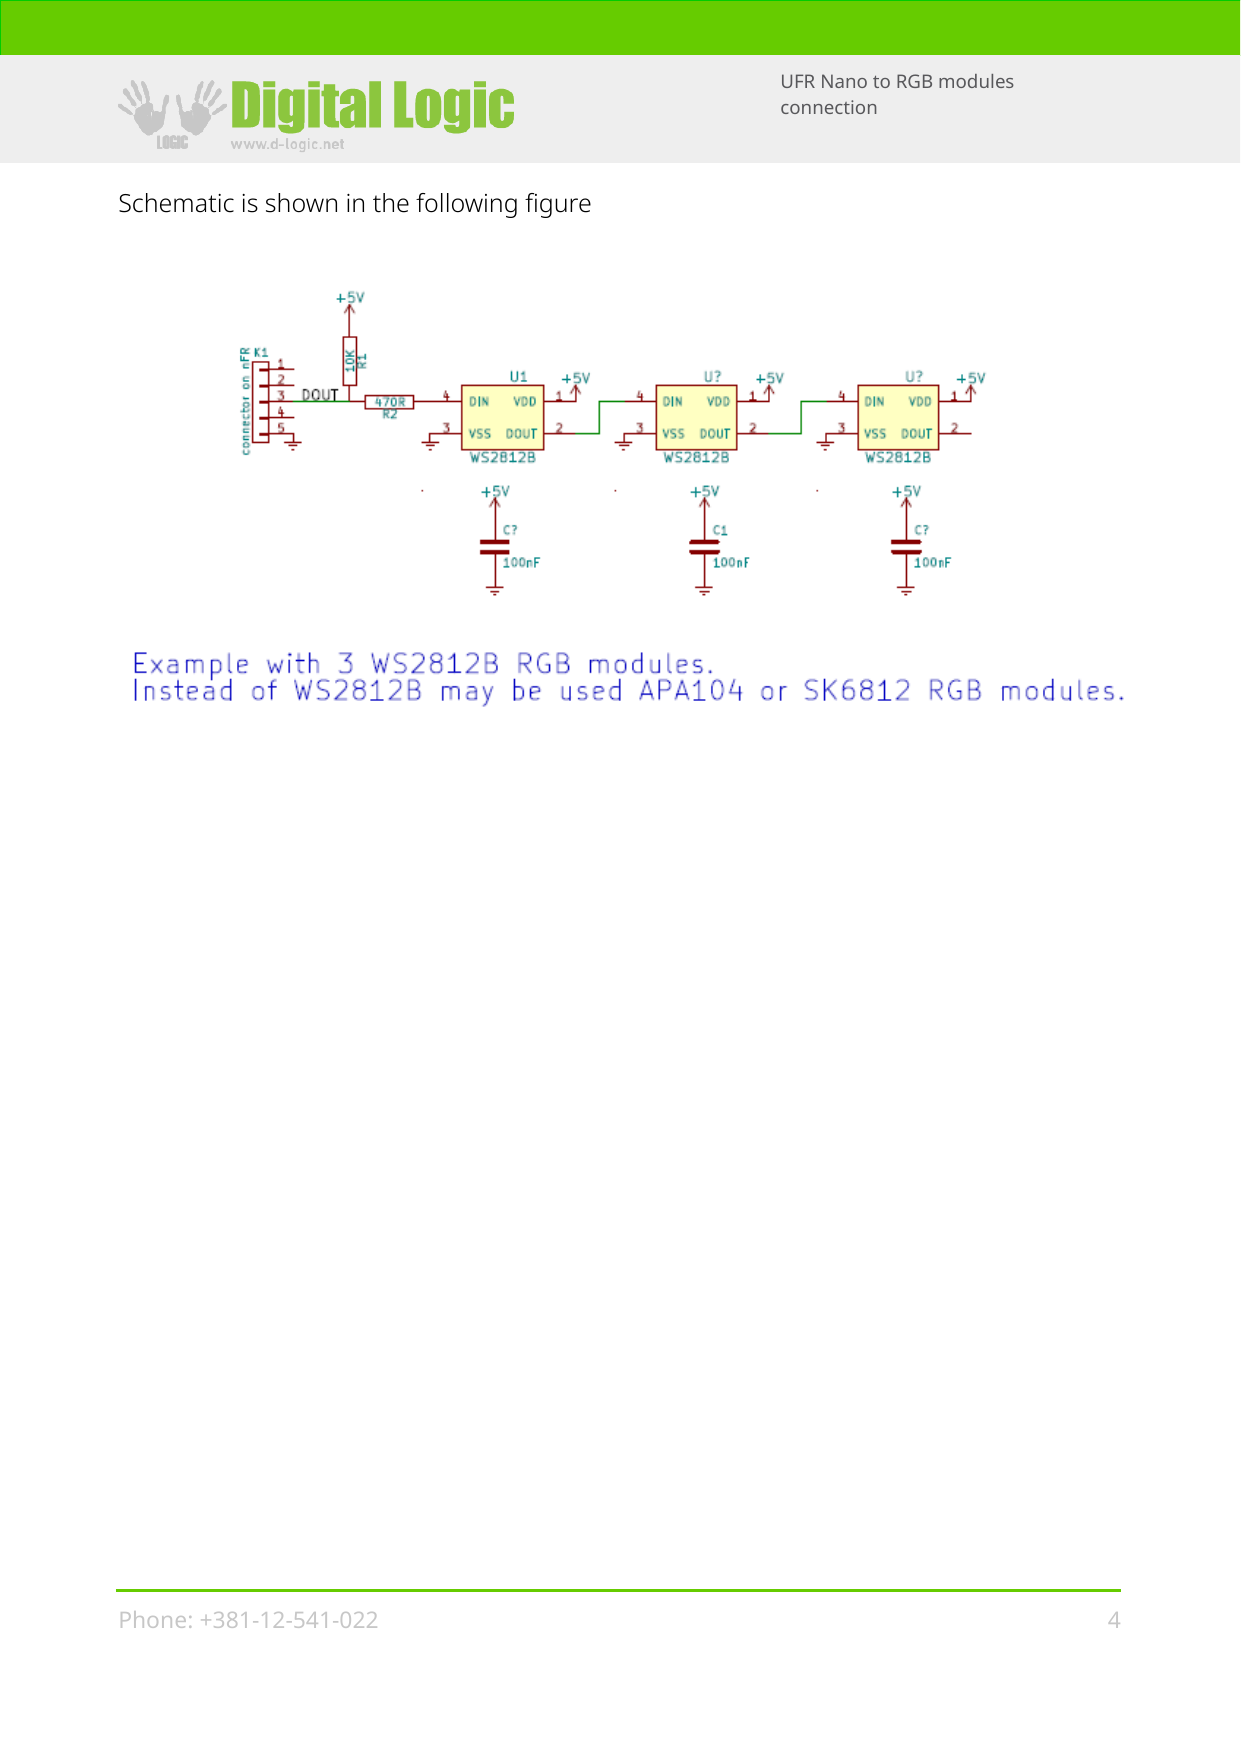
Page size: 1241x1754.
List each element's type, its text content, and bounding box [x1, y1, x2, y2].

picture [115, 79, 517, 153]
picture [100, 259, 1140, 720]
text Schematic is shown in the following figure [118, 185, 1122, 219]
